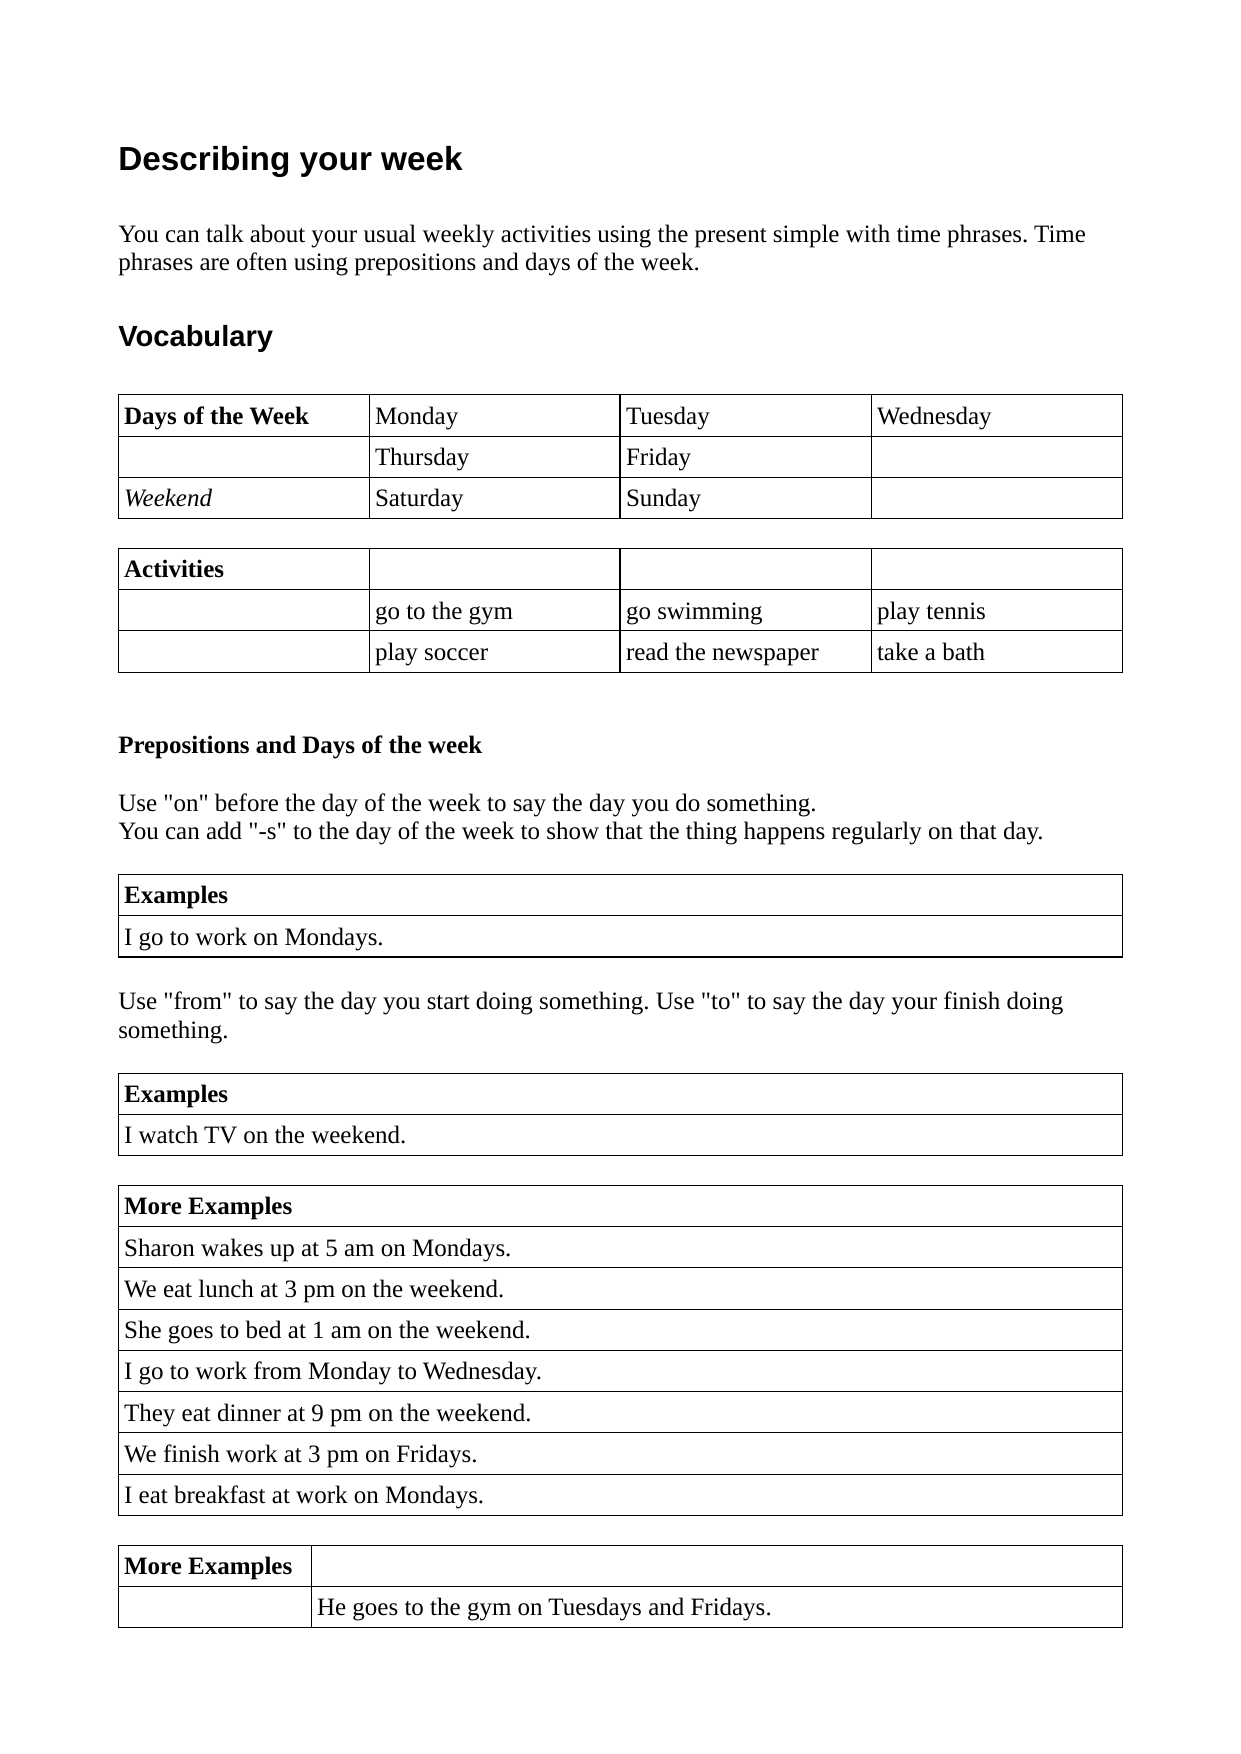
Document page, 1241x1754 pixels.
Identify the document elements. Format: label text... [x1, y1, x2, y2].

text You can add "-s" to the day of the week to show that the thing happens regularly on that day. [118, 816, 1122, 845]
table_header Tuesday [621, 395, 871, 436]
table_cell go swimming [621, 590, 871, 630]
table_cell play tennis [872, 590, 1122, 630]
table_cell I go to work from Monday to Wednesday. [119, 1351, 1122, 1391]
table_cell [872, 478, 1122, 518]
table_cell They eat dinner at 9 pm on the weekend. [119, 1392, 1122, 1432]
text You can talk about your usual weekly activities using the present simple with time phrases. Time phrases are often using prepositions and days of the week. [118, 219, 1122, 276]
table_cell I go to work on Mondays. [119, 916, 1122, 956]
text Use "from" to say the day you start doing something. Use "to" to say the day your finish doing something. [118, 986, 1122, 1044]
table_cell Friday [621, 437, 871, 477]
table_cell We eat lunch at 3 pm on the weekend. [119, 1268, 1122, 1308]
table_cell Sunday [621, 478, 871, 518]
text Use "on" before the day of the week to say the day you do something. [118, 788, 1122, 816]
table_cell take a bath [872, 631, 1122, 672]
table_header [621, 549, 871, 589]
table_header [312, 1546, 1122, 1586]
table_cell I watch TV on the weekend. [119, 1115, 1122, 1155]
table_cell We finish work at 3 pm on Fridays. [119, 1433, 1122, 1473]
table_cell read the newspaper [621, 631, 871, 672]
table_cell [119, 631, 369, 672]
table_header More Examples [119, 1186, 1122, 1226]
table_cell Sharon wakes up at 5 am on Mondays. [119, 1227, 1122, 1267]
table_cell Thursday [370, 437, 619, 477]
table_header More Examples [119, 1546, 311, 1586]
table_header Wednesday [872, 395, 1122, 436]
table_cell play soccer [370, 631, 619, 672]
table_cell I eat breakfast at work on Mondays. [119, 1475, 1122, 1515]
table_cell [119, 437, 369, 477]
table_header [872, 549, 1122, 589]
subtitle Describing your week [118, 139, 1122, 177]
table_header Activities [119, 549, 369, 589]
table_cell [119, 590, 369, 630]
table_header Examples [119, 875, 1122, 915]
table_cell [872, 437, 1122, 477]
table_cell He goes to the gym on Tuesdays and Fridays. [312, 1587, 1122, 1627]
subtitle Vocabulary [118, 319, 1122, 353]
text Prepositions and Days of the week [118, 730, 1122, 759]
table_cell [119, 1587, 311, 1627]
table_cell She goes to bed at 1 am on the weekend. [119, 1310, 1122, 1350]
table_header Days of the Week [119, 395, 369, 436]
table_header [370, 549, 619, 589]
table_header Monday [370, 395, 619, 436]
table_cell Saturday [370, 478, 619, 518]
table_cell go to the gym [370, 590, 619, 630]
table_header Examples [119, 1074, 1122, 1114]
table_cell Weekend [119, 478, 369, 518]
